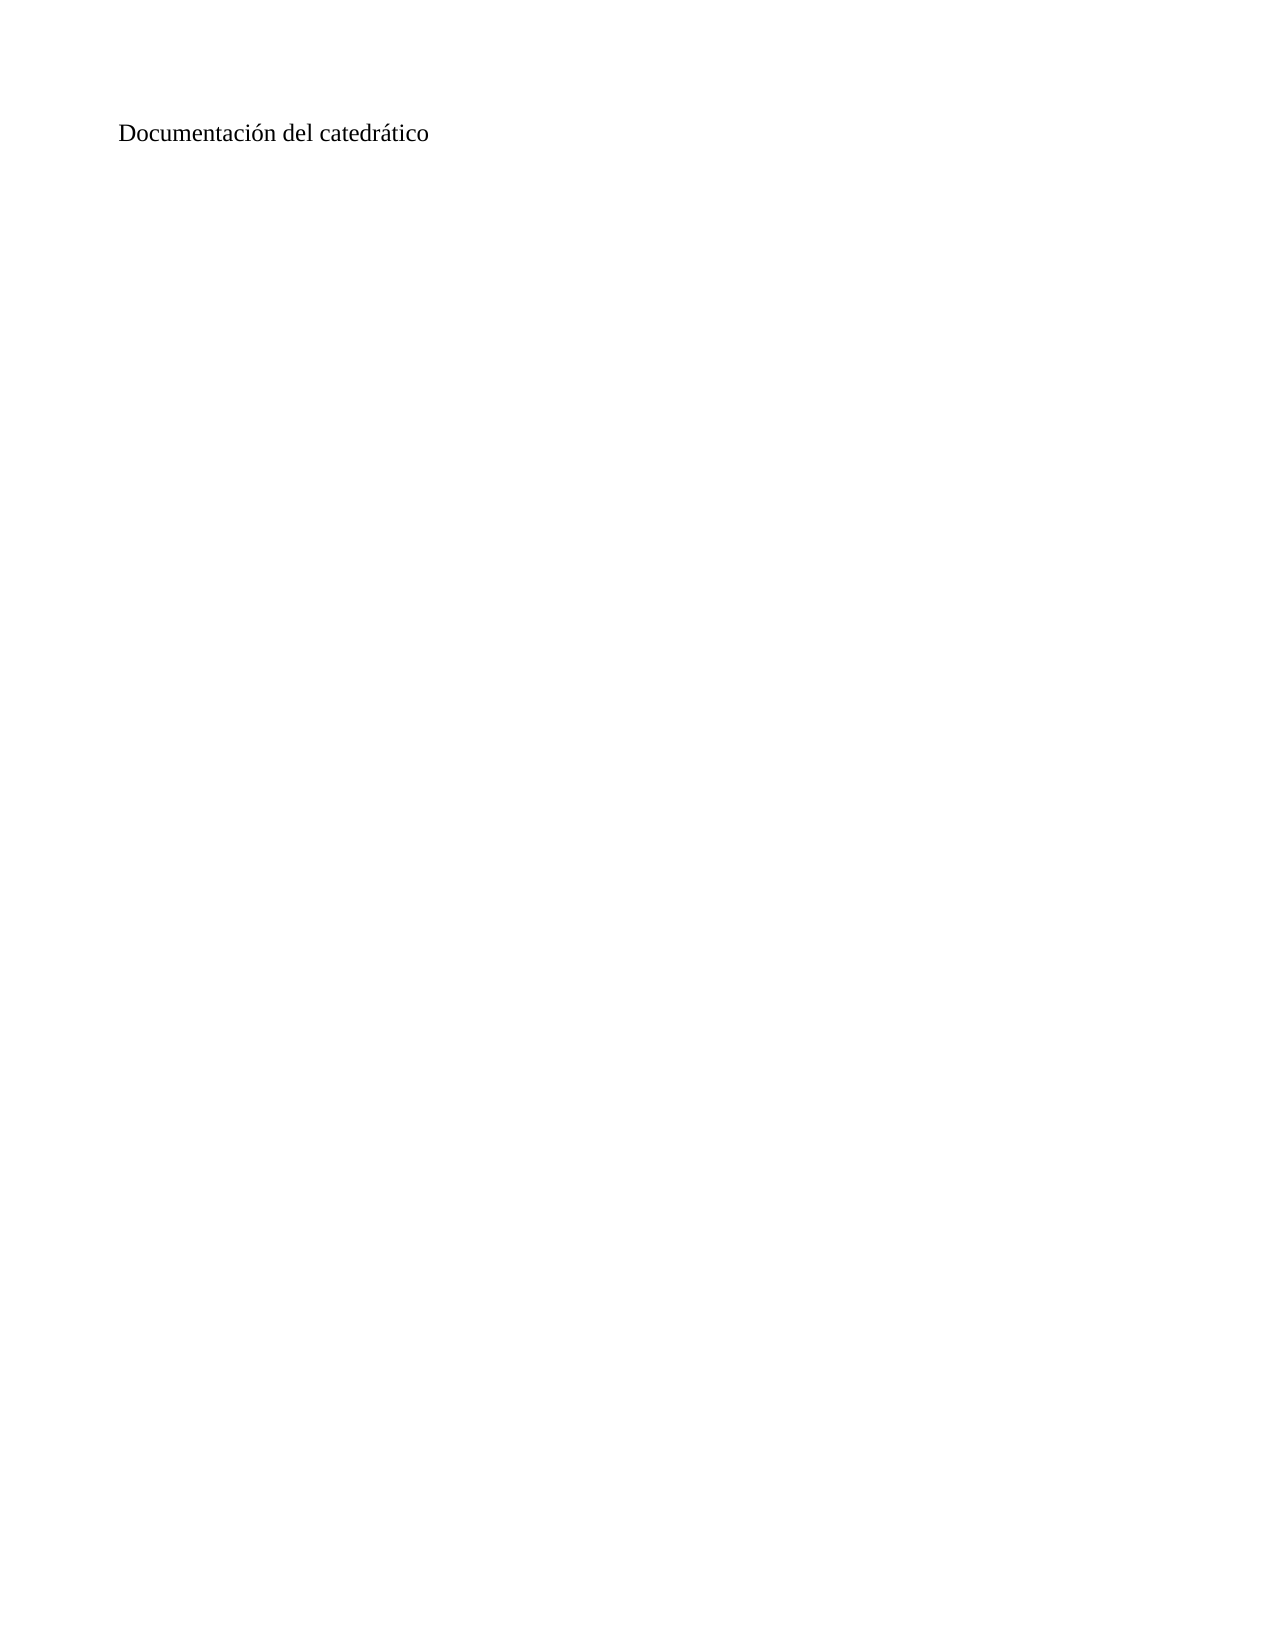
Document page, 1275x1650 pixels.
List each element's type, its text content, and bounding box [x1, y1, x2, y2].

text Documentación del catedrático [118, 118, 1157, 147]
